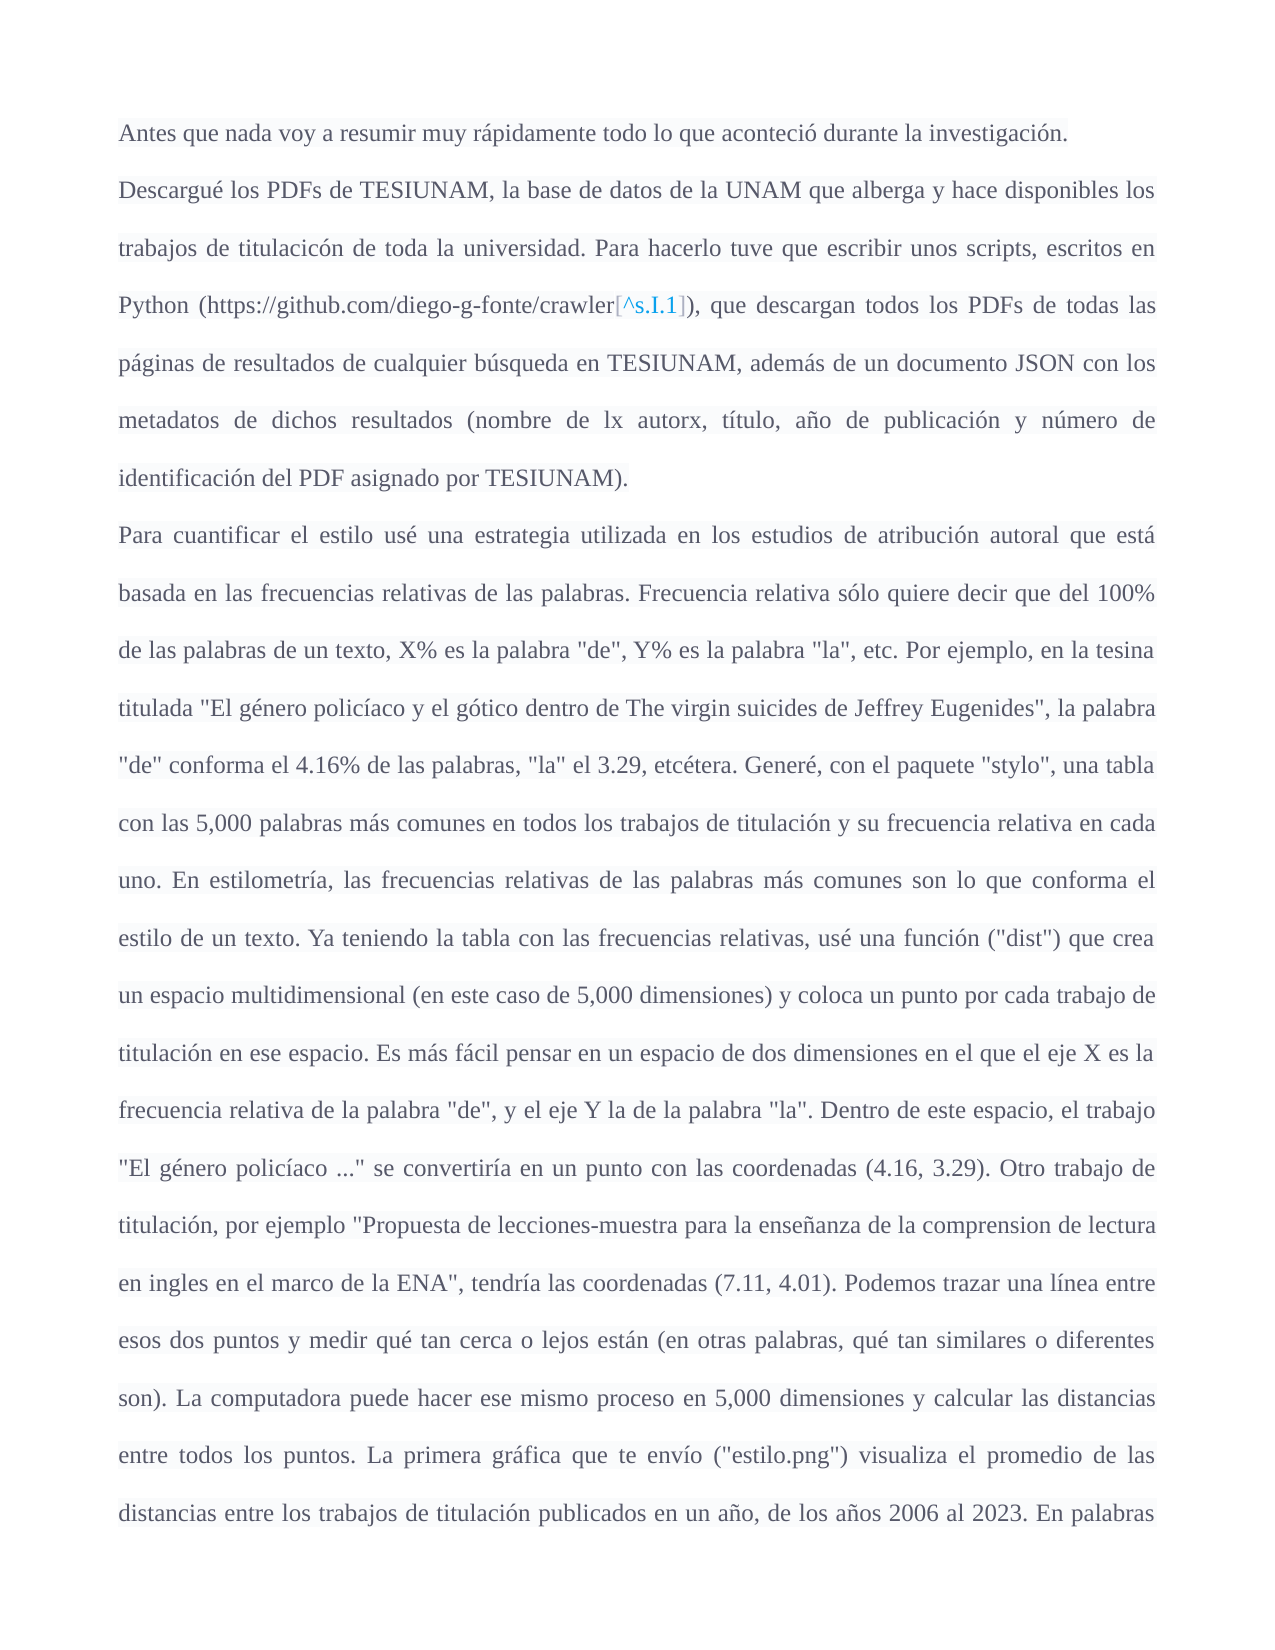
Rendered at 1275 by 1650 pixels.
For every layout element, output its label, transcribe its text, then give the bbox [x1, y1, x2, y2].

text Descargué los PDFs de TESIUNAM, la base de datos de la UNAM que alberga y hace disponibles los trabajos de titulacicón de toda la universidad. Para hacerlo tuve que escribir unos scripts, escritos en Python (https://github.com/diego-g-fonte/crawler[^s.I.1]), que descargan todos los PDFs de todas las páginas de resultados de cualquier búsqueda en TESIUNAM, además de un documento JSON con los metadatos de dichos resultados (nombre de lx autorx, título, año de publicación y número de identificación del PDF asignado por TESIUNAM). [118, 176, 1157, 492]
text Para cuantificar el estilo usé una estrategia utilizada en los estudios de atribución autoral que está basada en las frecuencias relativas de las palabras. Frecuencia relativa sólo quiere decir que del 100% de las palabras de un texto, X% es la palabra "de", Y% es la palabra "la", etc. Por ejemplo, en la tesina titulada "El género policíaco y el gótico dentro de The virgin suicides de Jeffrey Eugenides", la palabra "de" conforma el 4.16% de las palabras, "la" el 3.29, etcétera. Generé, con el paquete "stylo", una tabla con las 5,000 palabras más comunes en todos los trabajos de titulación y su frecuencia relativa en cada uno. En estilometría, las frecuencias relativas de las palabras más comunes son lo que conforma el estilo de un texto. Ya teniendo la tabla con las frecuencias relativas, usé una función ("dist") que crea un espacio multidimensional (en este caso de 5,000 dimensiones) y coloca un punto por cada trabajo de titulación en ese espacio. Es más fácil pensar en un espacio de dos dimensiones en el que el eje X es la frecuencia relativa de la palabra "de", y el eje Y la de la palabra "la". Dentro de este espacio, el trabajo "El género policíaco ..." se convertiría en un punto con las coordenadas (4.16, 3.29). Otro trabajo de titulación, por ejemplo "Propuesta de lecciones-muestra para la enseñanza de la comprension de lectura en ingles en el marco de la ENA", tendría las coordenadas (7.11, 4.01). Podemos trazar una línea entre esos dos puntos y medir qué tan cerca o lejos están (en otras palabras, qué tan similares o diferentes son). La computadora puede hacer ese mismo proceso en 5,000 dimensiones y calcular las distancias entre todos los puntos. La primera gráfica que te envío ("estilo.png") visualiza el promedio de las distancias entre los trabajos de titulación publicados en un año, de los años 2006 al 2023. En palabras [118, 521, 1157, 1527]
text Antes que nada voy a resumir muy rápidamente todo lo que aconteció durante la investigación. [118, 118, 1157, 147]
